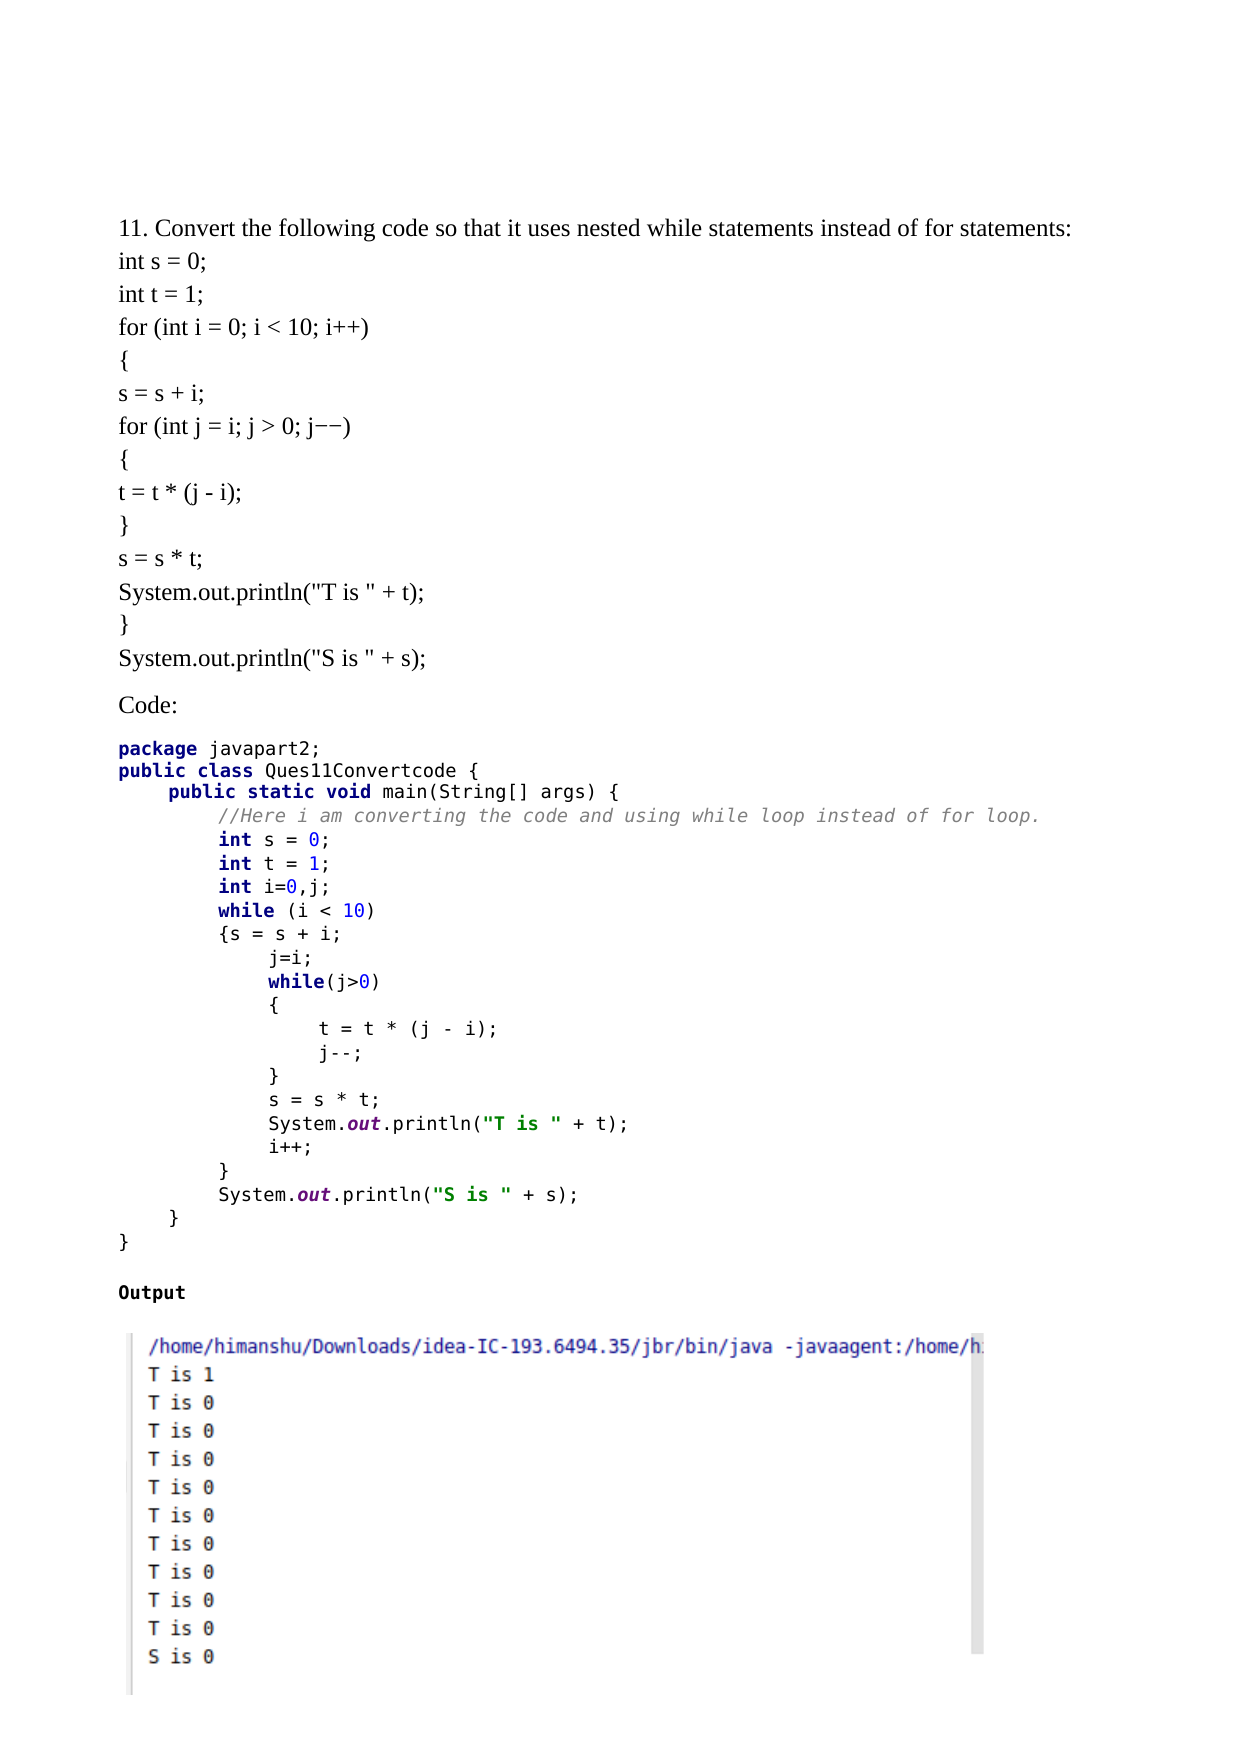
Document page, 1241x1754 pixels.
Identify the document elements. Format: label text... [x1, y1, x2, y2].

text } [118, 1065, 1122, 1089]
text System.out.println("T is " + t); [118, 1113, 1122, 1136]
text j--; [118, 1042, 1122, 1065]
text public static void main(String[] args) { [118, 782, 1122, 805]
text } [118, 1207, 1122, 1231]
text j=i; [118, 947, 1122, 971]
text int s = 0; [118, 829, 1122, 852]
text while(j>0) [118, 971, 1122, 994]
text t = t * (j - i); [118, 1018, 1122, 1042]
text Output [118, 1282, 1122, 1304]
text int i=0,j; [118, 876, 1122, 900]
text 11. Convert the following code so that it uses nested while statements instead of for statements: int s = 0; int t = 1; for (int i = 0; i < 10; i++) { s = s + i; for (int j = i; j > 0; j−−) { t = t * (j - i); } s = s * t; System.out.println("T is " + t); } System.out.println("S is " + s); [118, 213, 1122, 671]
text } [118, 1231, 1122, 1253]
text Code: [118, 690, 1122, 719]
text } [118, 1160, 1122, 1183]
text //Here i am converting the code and using while loop instead of for loop. [118, 805, 1122, 829]
text {s = s + i; [118, 923, 1122, 947]
text while (i < 10) [118, 900, 1122, 923]
text System.out.println("S is " + s); [118, 1183, 1122, 1207]
text { [118, 994, 1122, 1018]
text s = s * t; [118, 1089, 1122, 1113]
text public class Ques11Convertcode { [118, 760, 1122, 782]
picture [126, 1333, 984, 1695]
text i++; [118, 1136, 1122, 1160]
text int t = 1; [118, 852, 1122, 876]
text package javapart2; [118, 738, 1122, 760]
